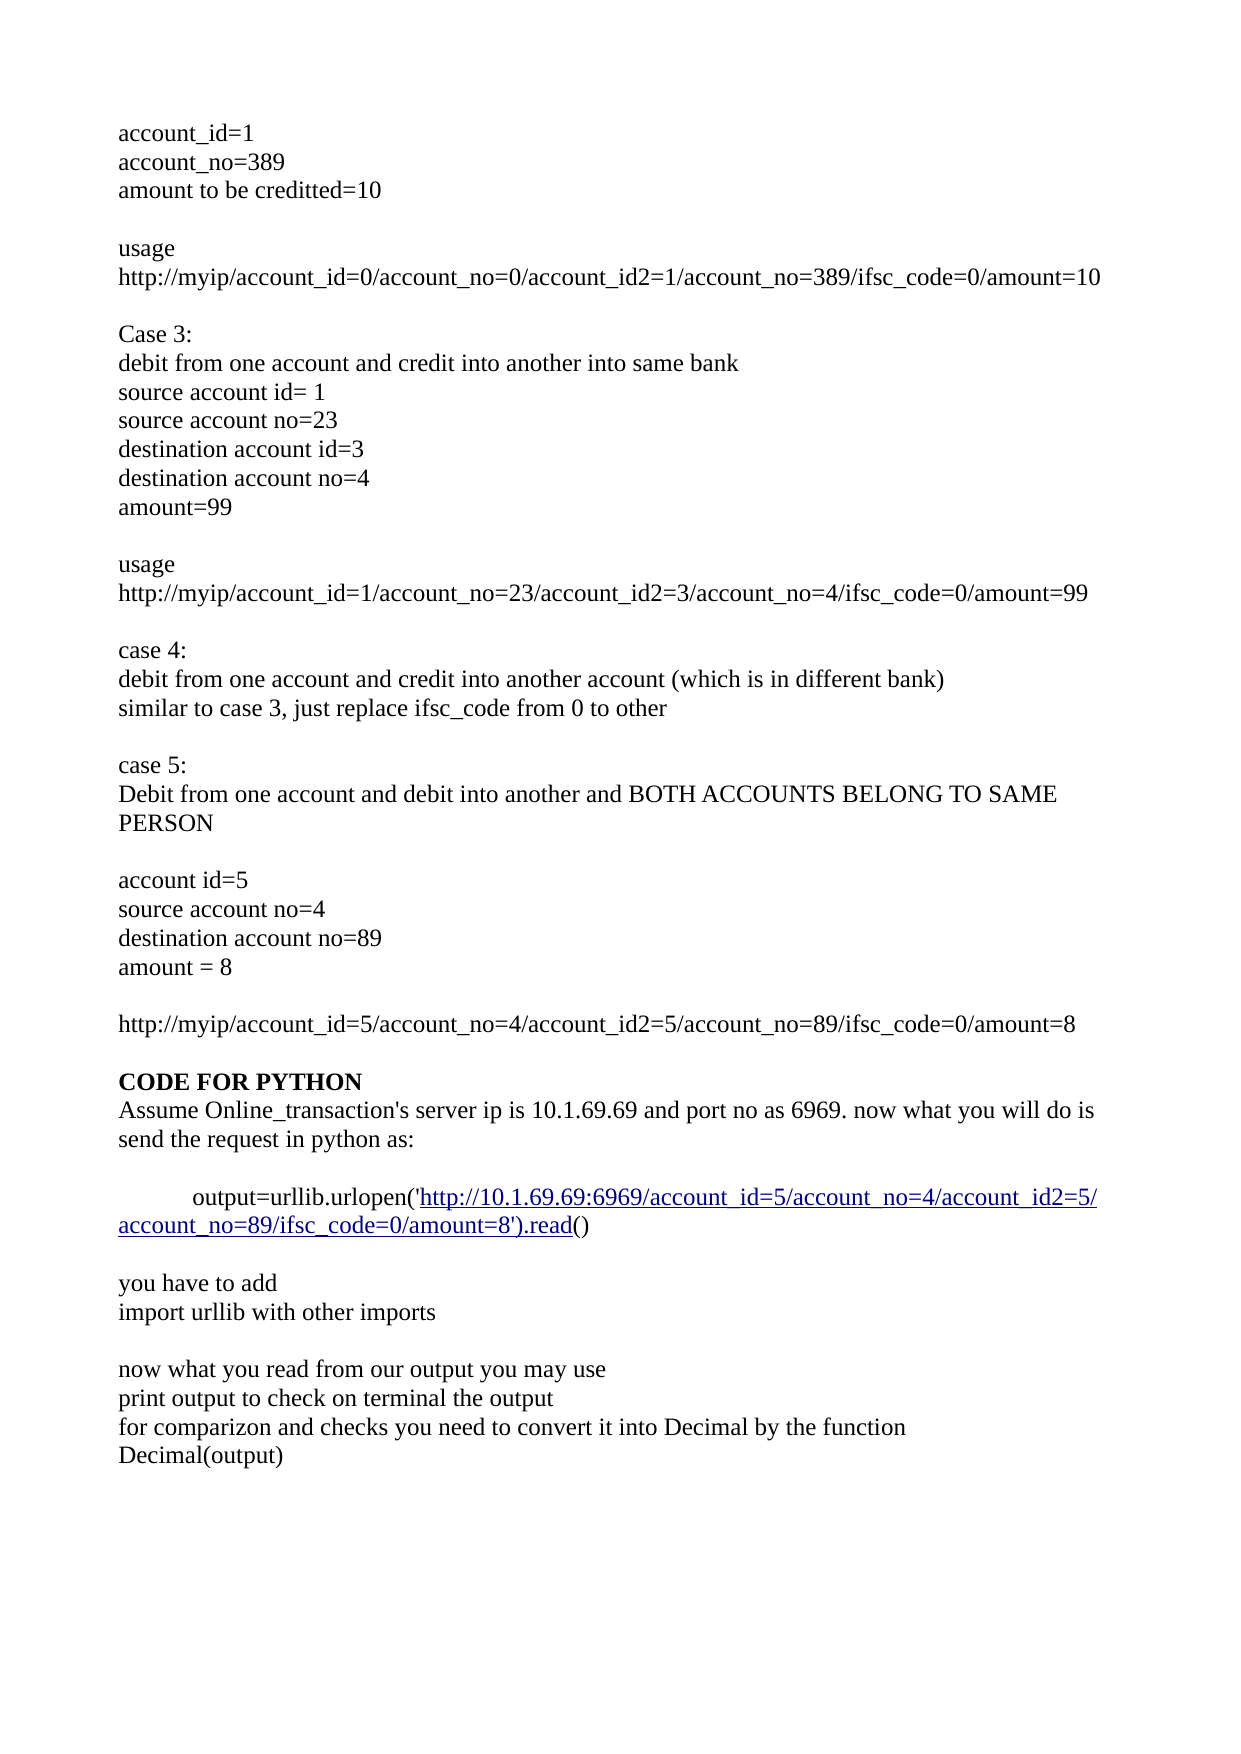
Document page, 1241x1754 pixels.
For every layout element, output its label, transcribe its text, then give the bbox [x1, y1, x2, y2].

text you have to add [118, 1268, 1122, 1297]
text Case 3: [118, 319, 1122, 348]
text case 4: [118, 636, 1122, 664]
text source account id= 1 [118, 377, 1122, 406]
text source account no=23 [118, 406, 1122, 434]
text destination account no=89 [118, 923, 1122, 952]
text account_no=389 [118, 147, 1122, 176]
text Assume Online_transaction's server ip is 10.1.69.69 and port no as 6969. now what you will do is send the request in python as: [118, 1096, 1122, 1153]
text CODE FOR PYTHON [118, 1067, 1122, 1096]
text destination account no=4 [118, 463, 1122, 492]
text destination account id=3 [118, 434, 1122, 463]
text http://myip/account_id=1/account_no=23/account_id2=3/account_no=4/ifsc_code=0/amount=99 [118, 578, 1122, 607]
text Debit from one account and debit into another and BOTH ACCOUNTS BELONG TO SAME PERSON [118, 779, 1122, 837]
text source account no=4 [118, 894, 1122, 923]
text now what you read from our output you may use [118, 1354, 1122, 1383]
text amount=99 [118, 492, 1122, 521]
text amount to be creditted=10 [118, 176, 1122, 204]
text output=urllib.urlopen('http://10.1.69.69:6969/account_id=5/account_no=4/account_id2=5/account_no=89/ifsc_code=0/amount=8').read() [118, 1182, 1122, 1239]
text import urllib with other imports [118, 1297, 1122, 1326]
text account_id=1 [118, 118, 1122, 147]
text case 5: [118, 751, 1122, 779]
text account id=5 [118, 866, 1122, 894]
text usage [118, 233, 1122, 262]
text debit from one account and credit into another into same bank [118, 348, 1122, 377]
text debit from one account and credit into another account (which is in different bank) [118, 664, 1122, 693]
text similar to case 3, just replace ifsc_code from 0 to other [118, 693, 1122, 722]
text Decimal(output) [118, 1441, 1122, 1469]
text amount = 8 [118, 952, 1122, 981]
text print output to check on terminal the output [118, 1383, 1122, 1412]
text usage [118, 549, 1122, 578]
text for comparizon and checks you need to convert it into Decimal by the function [118, 1412, 1122, 1441]
text http://myip/account_id=5/account_no=4/account_id2=5/account_no=89/ifsc_code=0/amount=8 [118, 1009, 1122, 1038]
text http://myip/account_id=0/account_no=0/account_id2=1/account_no=389/ifsc_code=0/amount=10 [118, 262, 1122, 291]
